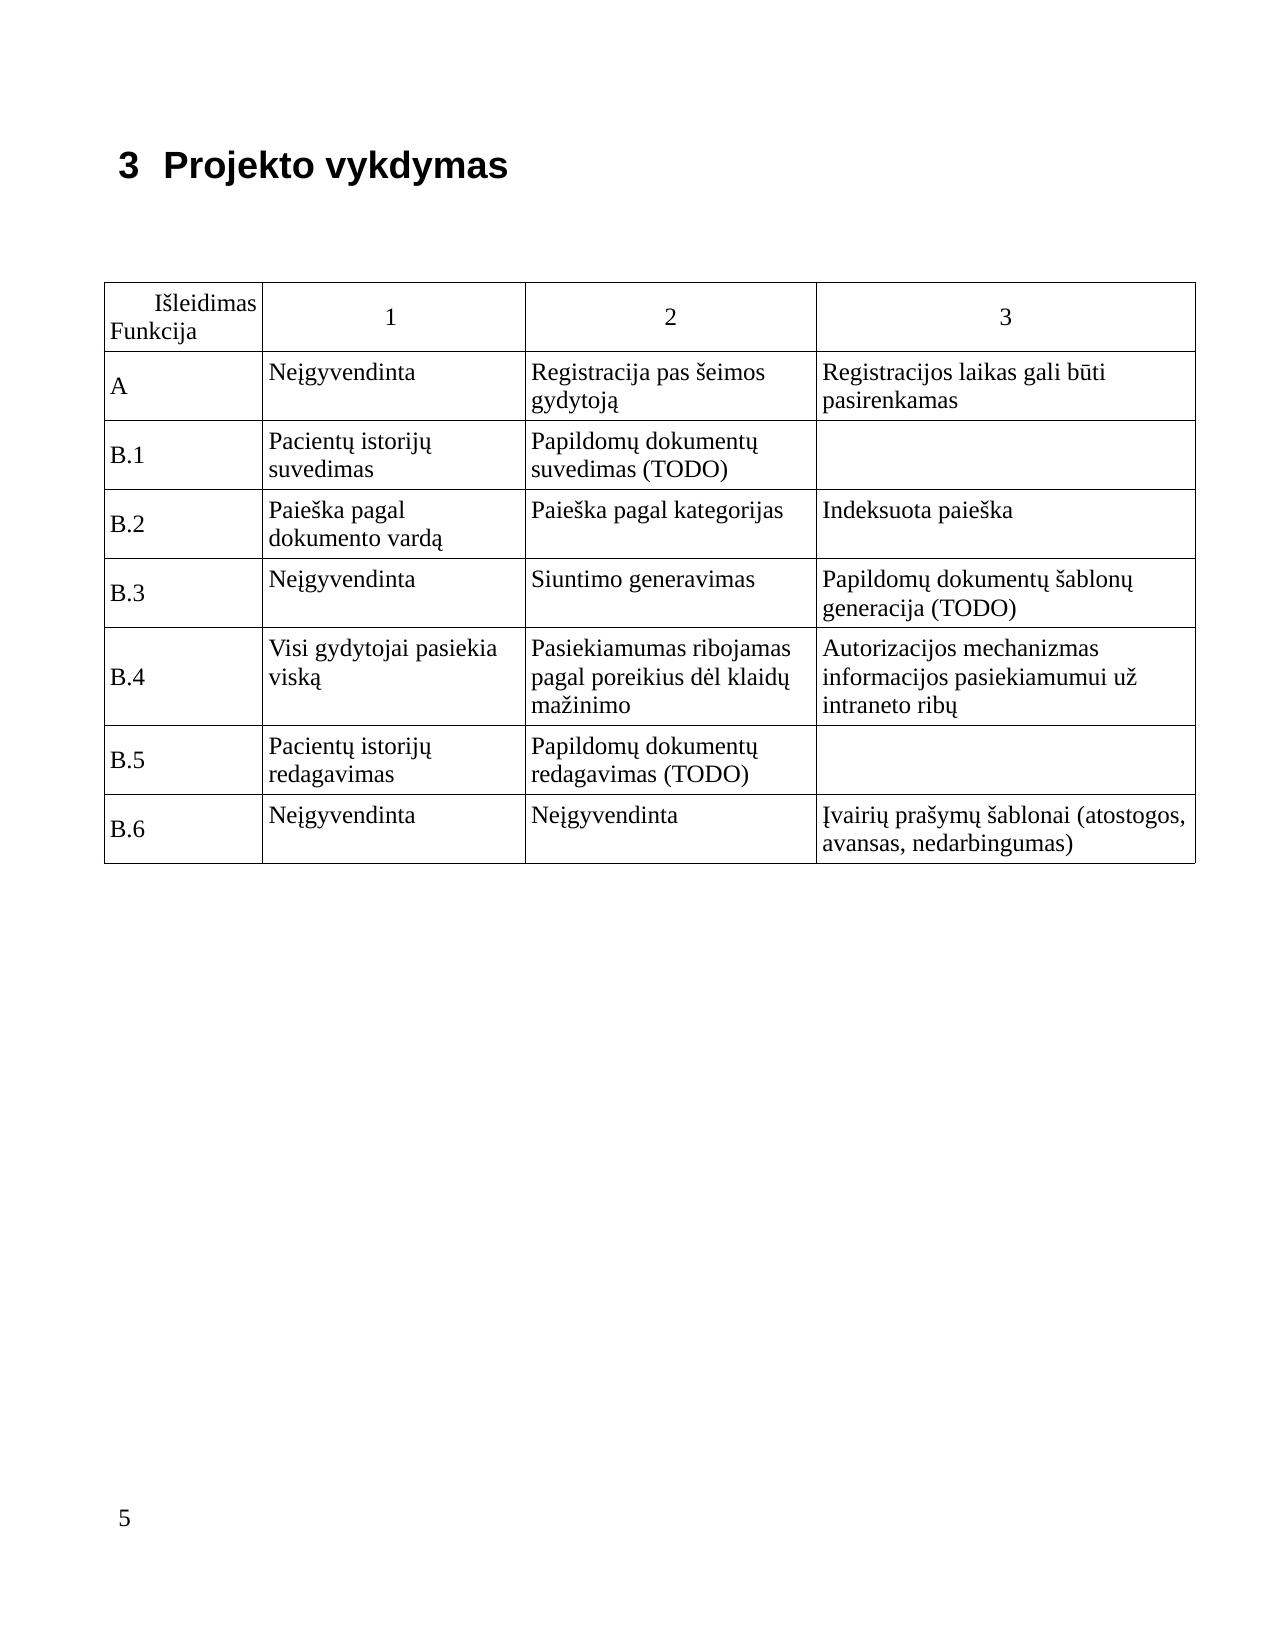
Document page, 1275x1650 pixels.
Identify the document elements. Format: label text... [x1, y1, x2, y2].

table_header Išleidimas Funkcija [105, 283, 262, 351]
table_cell [817, 421, 1195, 489]
table_header 2 [526, 283, 816, 351]
table_cell B.4 [105, 628, 262, 725]
table_cell Registracija pas šeimos gydytoją [526, 352, 816, 420]
table_cell Pacientų istorijų redagavimas [263, 726, 525, 794]
table_cell Pacientų istorijų suvedimas [263, 421, 525, 489]
table_cell B.5 [105, 726, 262, 794]
subtitle Projekto vykdymas [118, 143, 1157, 187]
table_cell Autorizacijos mechanizmas informacijos pasiekiamumui už intraneto ribų [817, 628, 1195, 725]
table_cell Neįgyvendinta [263, 559, 525, 627]
table_cell Papildomų dokumentų šablonų generacija (TODO) [817, 559, 1195, 627]
table_cell Indeksuota paieška [817, 490, 1195, 558]
table_cell Siuntimo generavimas [526, 559, 816, 627]
table_cell Paieška pagal dokumento vardą [263, 490, 525, 558]
table_cell B.2 [105, 490, 262, 558]
table_cell B.3 [105, 559, 262, 627]
table_cell Pasiekiamumas ribojamas pagal poreikius dėl klaidų mažinimo [526, 628, 816, 725]
table_cell Neįgyvendinta [526, 795, 816, 863]
table_cell A [105, 352, 262, 420]
table_cell Visi gydytojai pasiekia viską [263, 628, 525, 725]
table_cell Papildomų dokumentų redagavimas (TODO) [526, 726, 816, 794]
table_cell Neįgyvendinta [263, 795, 525, 863]
table_header 1 [263, 283, 525, 351]
table_cell Neįgyvendinta [263, 352, 525, 420]
table_header 3 [817, 283, 1195, 351]
table_cell [817, 726, 1195, 794]
table_cell Registracijos laikas gali būti pasirenkamas [817, 352, 1195, 420]
table_cell B.6 [105, 795, 262, 863]
table_cell Paieška pagal kategorijas [526, 490, 816, 558]
table_cell Papildomų dokumentų suvedimas (TODO) [526, 421, 816, 489]
table_cell Įvairių prašymų šablonai (atostogos, avansas, nedarbingumas) [817, 795, 1195, 863]
table_cell B.1 [105, 421, 262, 489]
